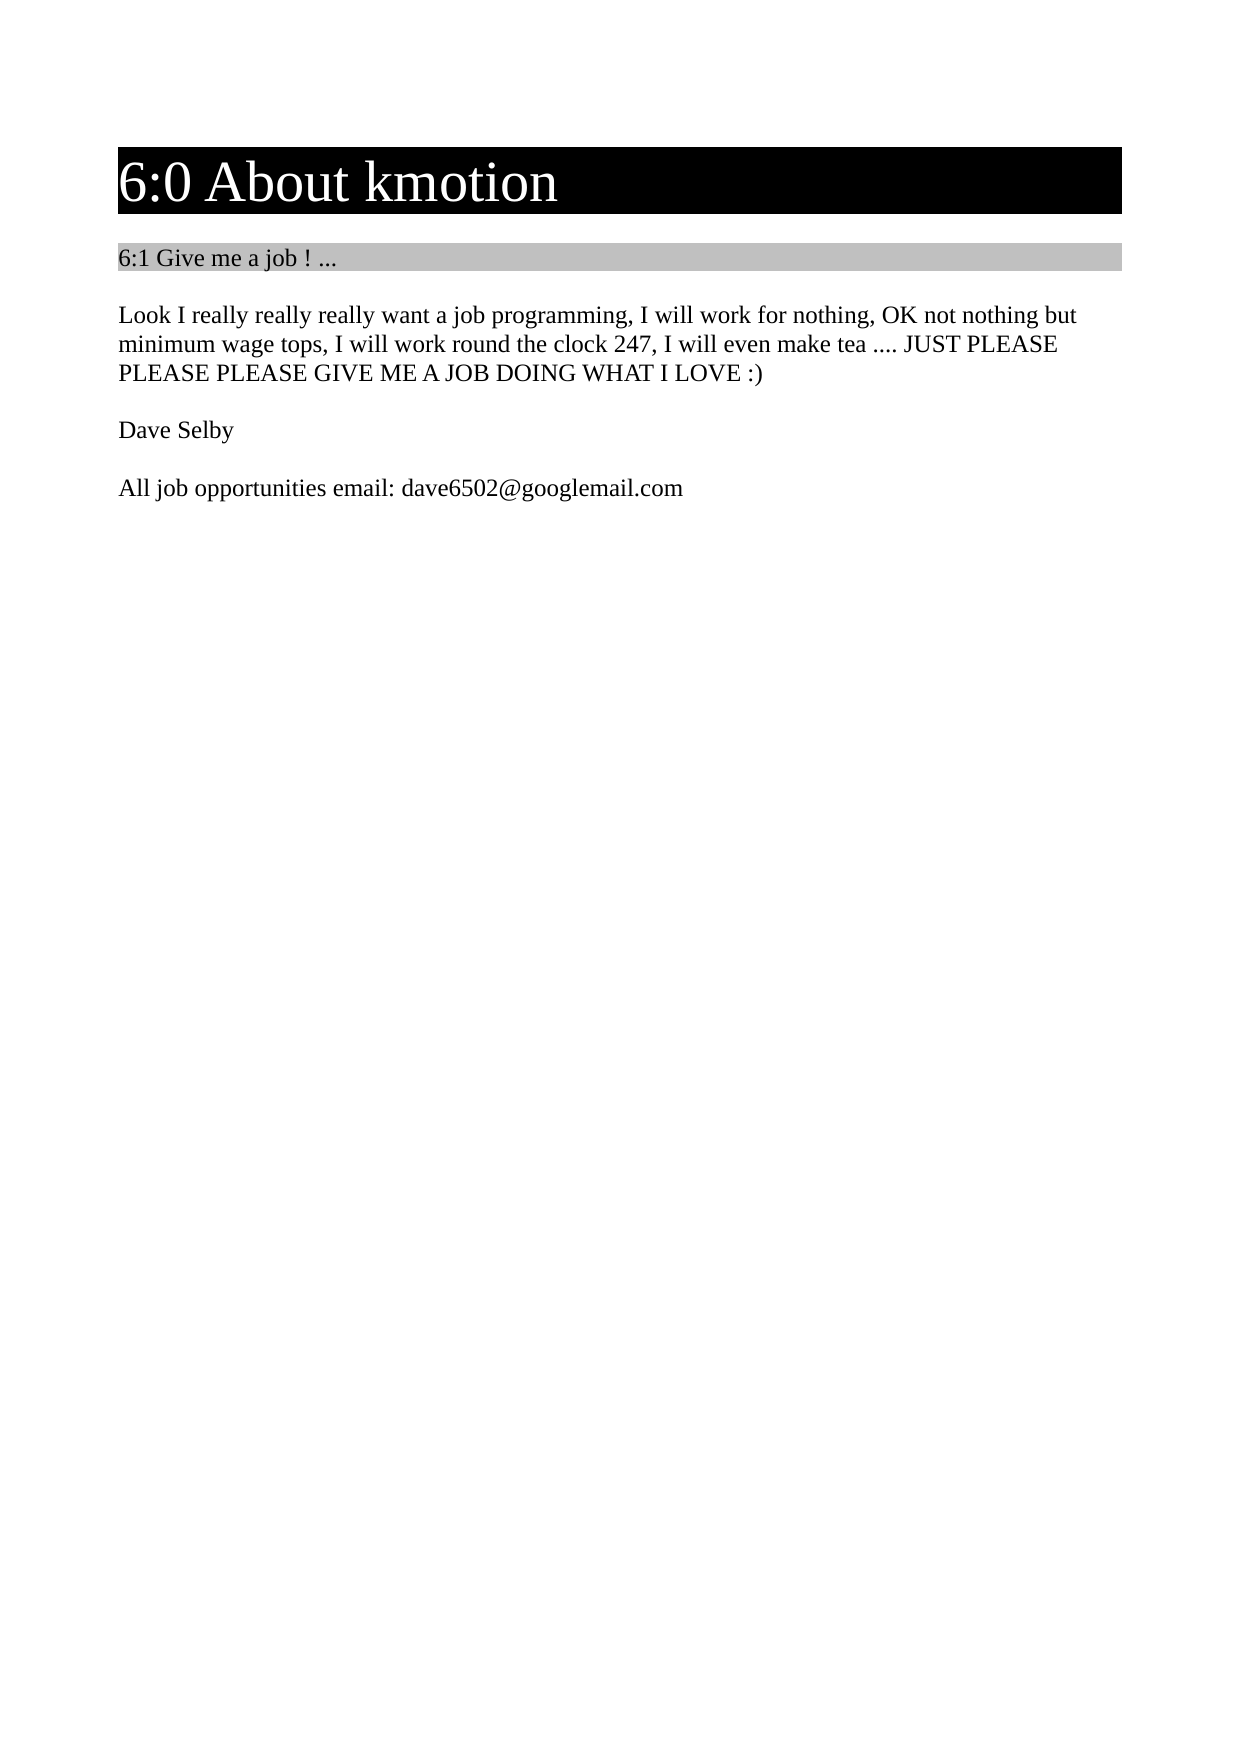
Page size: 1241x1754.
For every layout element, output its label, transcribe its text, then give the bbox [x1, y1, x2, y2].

text Look I really really really want a job programming, I will work for nothing, OK not nothing but minimum wage tops, I will work round the clock 247, I will even make tea .... JUST PLEASE PLEASE PLEASE GIVE ME A JOB DOING WHAT I LOVE :) Dave Selby All job opportunities email: dave6502@googlemail.com [118, 300, 1122, 501]
text 6:1 Give me a job ! ... [118, 243, 1122, 271]
text 6:0 About kmotion [118, 147, 1122, 214]
